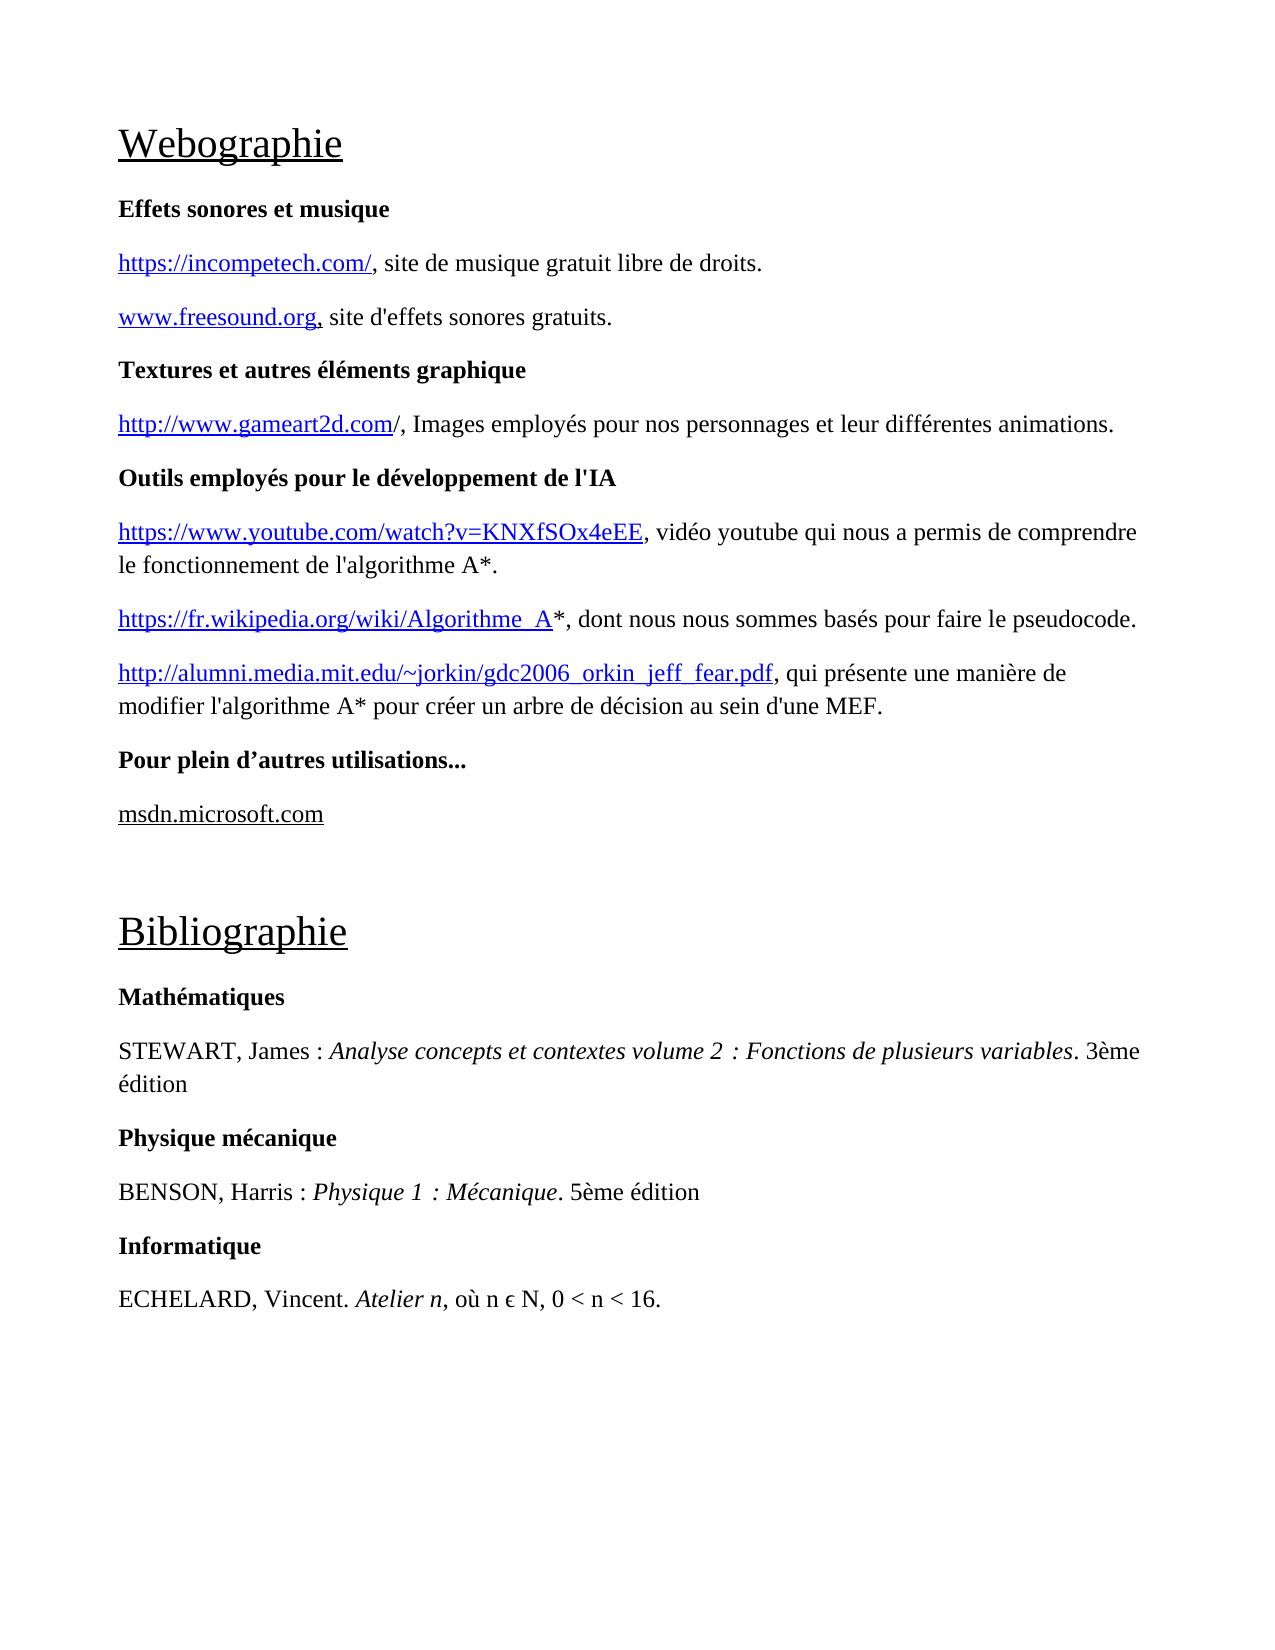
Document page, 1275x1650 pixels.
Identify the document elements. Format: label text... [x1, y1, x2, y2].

text https://incompetech.com/, site de musique gratuit libre de droits. [118, 248, 1157, 277]
text STEWART, James : Analyse concepts et contextes volume 2 : Fonctions de plusieurs variables. 3ème édition [118, 1036, 1157, 1098]
text Informatique [118, 1231, 1157, 1259]
text Effets sonores et musique [118, 194, 1157, 223]
text Textures et autres éléments graphique [118, 356, 1157, 384]
text Physique mécanique [118, 1123, 1157, 1152]
text ECHELARD, Vincent. Atelier n, où n ϵ N, 0 < n < 16. [118, 1284, 1157, 1313]
text Pour plein d’autres utilisations... [118, 745, 1157, 773]
text Mathématiques [118, 982, 1157, 1011]
text Webographie [118, 118, 1157, 166]
text Outils employés pour le développement de l'IA [118, 463, 1157, 492]
text http://alumni.media.mit.edu/~jorkin/gdc2006_orkin_jeff_fear.pdf, qui présente une manière de modifier l'algorithme A* pour créer un arbre de décision au sein d'une MEF. [118, 658, 1157, 720]
text http://www.gameart2d.com/, Images employés pour nos personnages et leur différentes animations. [118, 409, 1157, 438]
text www.freesound.org, site d'effets sonores gratuits. [118, 302, 1157, 331]
text Bibliographie [118, 906, 1157, 954]
text BENSON, Harris : Physique 1 : Mécanique. 5ème édition [118, 1177, 1157, 1206]
text https://fr.wikipedia.org/wiki/Algorithme_A*, dont nous nous sommes basés pour faire le pseudocode. [118, 604, 1157, 633]
text https://www.youtube.com/watch?v=KNXfSOx4eEE, vidéo youtube qui nous a permis de comprendre le fonctionnement de l'algorithme A*. [118, 517, 1157, 579]
text msdn.microsoft.com [118, 799, 1157, 827]
